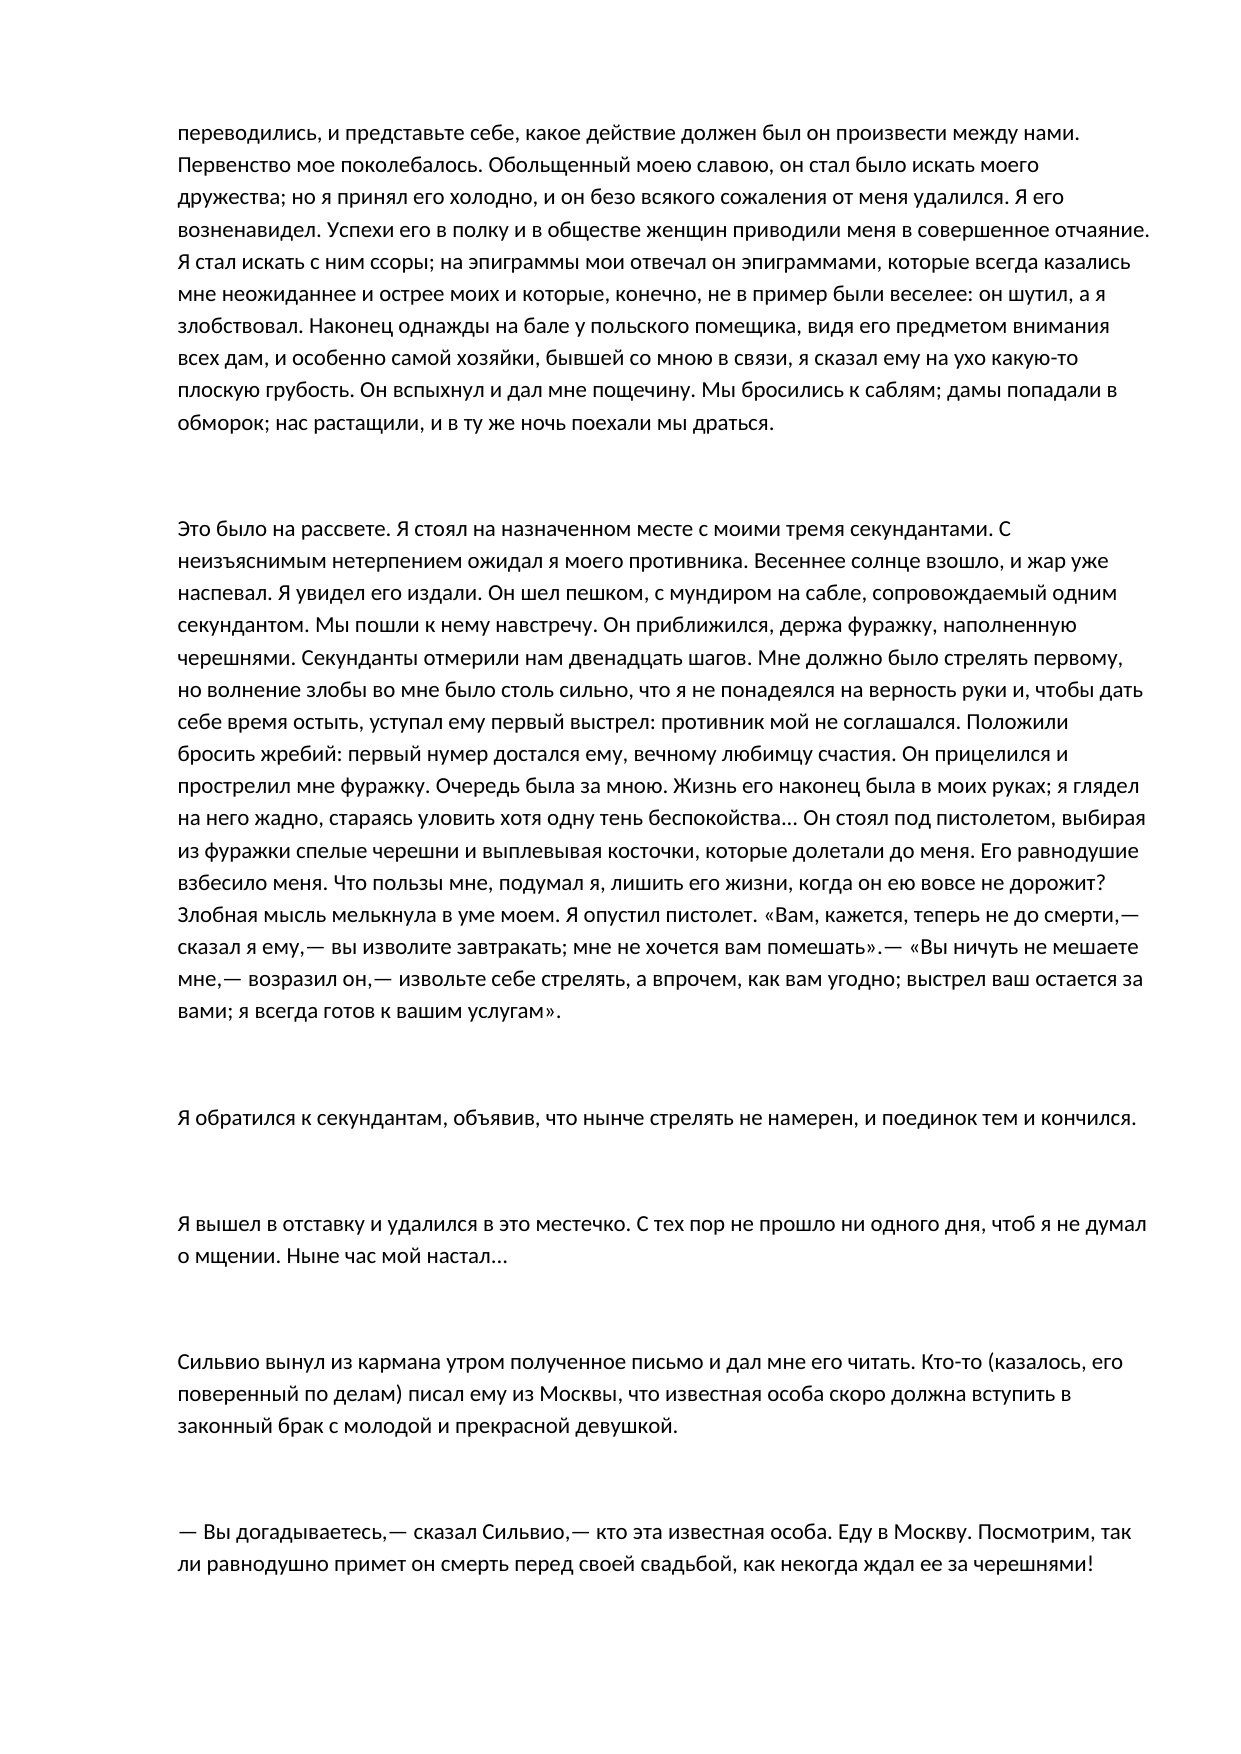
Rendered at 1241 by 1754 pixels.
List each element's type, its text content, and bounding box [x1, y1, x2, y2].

text Сильвио вынул из кармана утром полученное письмо и дал мне его читать. Кто-то (казалось, его поверенный по делам) писал ему из Москвы, что известная особа скоро должна вступить в законный брак с молодой и прекрасной девушкой. [177, 1347, 1152, 1439]
text Это было на рассвете. Я стоял на назначенном месте с моими тремя секундантами. С неизъяснимым нетерпением ожидал я моего противника. Весеннее солнце взошло, и жар уже наспевал. Я увидел его издали. Он шел пешком, с мундиром на сабле, сопровождаемый одним секундантом. Мы пошли к нему навстречу. Он приближился, держа фуражку, наполненную черешнями. Секунданты отмерили нам двенадцать шагов. Мне должно было стрелять первому, но волнение злобы во мне было столь сильно, что я не понадеялся на верность руки и, чтобы дать себе время остыть, уступал ему первый выстрел: противник мой не соглашался. Положили бросить жребий: первый нумер достался ему, вечному любимцу счастия. Он прицелился и прострелил мне фуражку. Очередь была за мною. Жизнь его наконец была в моих руках; я глядел на него жадно, стараясь уловить хотя одну тень беспокойства... Он стоял под пистолетом, выбирая из фуражки спелые черешни и выплевывая косточки, которые долетали до меня. Его равнодушие взбесило меня. Что пользы мне, подумал я, лишить его жизни, когда он ею вовсе не дорожит? Злобная мысль мелькнула в уме моем. Я опустил пистолет. «Вам, кажется, теперь не до смерти,— сказал я ему,— вы изволите завтракать; мне не хочется вам помешать».— «Вы ничуть не мешаете мне,— возразил он,— извольте себе стрелять, а впрочем, как вам угодно; выстрел ваш остается за вами; я всегда готов к вашим услугам». [177, 514, 1152, 1025]
text переводились, и представьте себе, какое действие должен был он произвести между нами. Первенство мое поколебалось. Обольщенный моею славою, он стал было искать моего дружества; но я принял его холодно, и он безо всякого сожаления от меня удалился. Я его возненавидел. Успехи его в полку и в обществе женщин приводили меня в совершенное отчаяние. Я стал искать с ним ссоры; на эпиграммы мои отвечал он эпиграммами, которые всегда казались мне неожиданнее и острее моих и которые, конечно, не в пример были веселее: он шутил, а я злобствовал. Наконец однажды на бале у польского помещика, видя его предметом внимания всех дам, и особенно самой хозяйки, бывшей со мною в связи, я сказал ему на ухо какую-то плоскую грубость. Он вспыхнул и дал мне пощечину. Мы бросились к саблям; дамы попадали в обморок; нас растащили, и в ту же ночь поехали мы драться. [177, 118, 1152, 436]
text Я вышел в отставку и удалился в это местечко. С тех пор не прошло ни одного дня, чтоб я не думал о мщении. Ныне час мой настал... [177, 1209, 1152, 1269]
text Я обратился к секундантам, объявив, что нынче стрелять не намерен, и поединок тем и кончился. [177, 1103, 1152, 1131]
text — Вы догадываетесь,— сказал Сильвио,— кто эта известная особа. Еду в Москву. Посмотрим, так ли равнодушно примет он смерть перед своей свадьбой, как некогда ждал ее за черешнями! [177, 1517, 1152, 1578]
